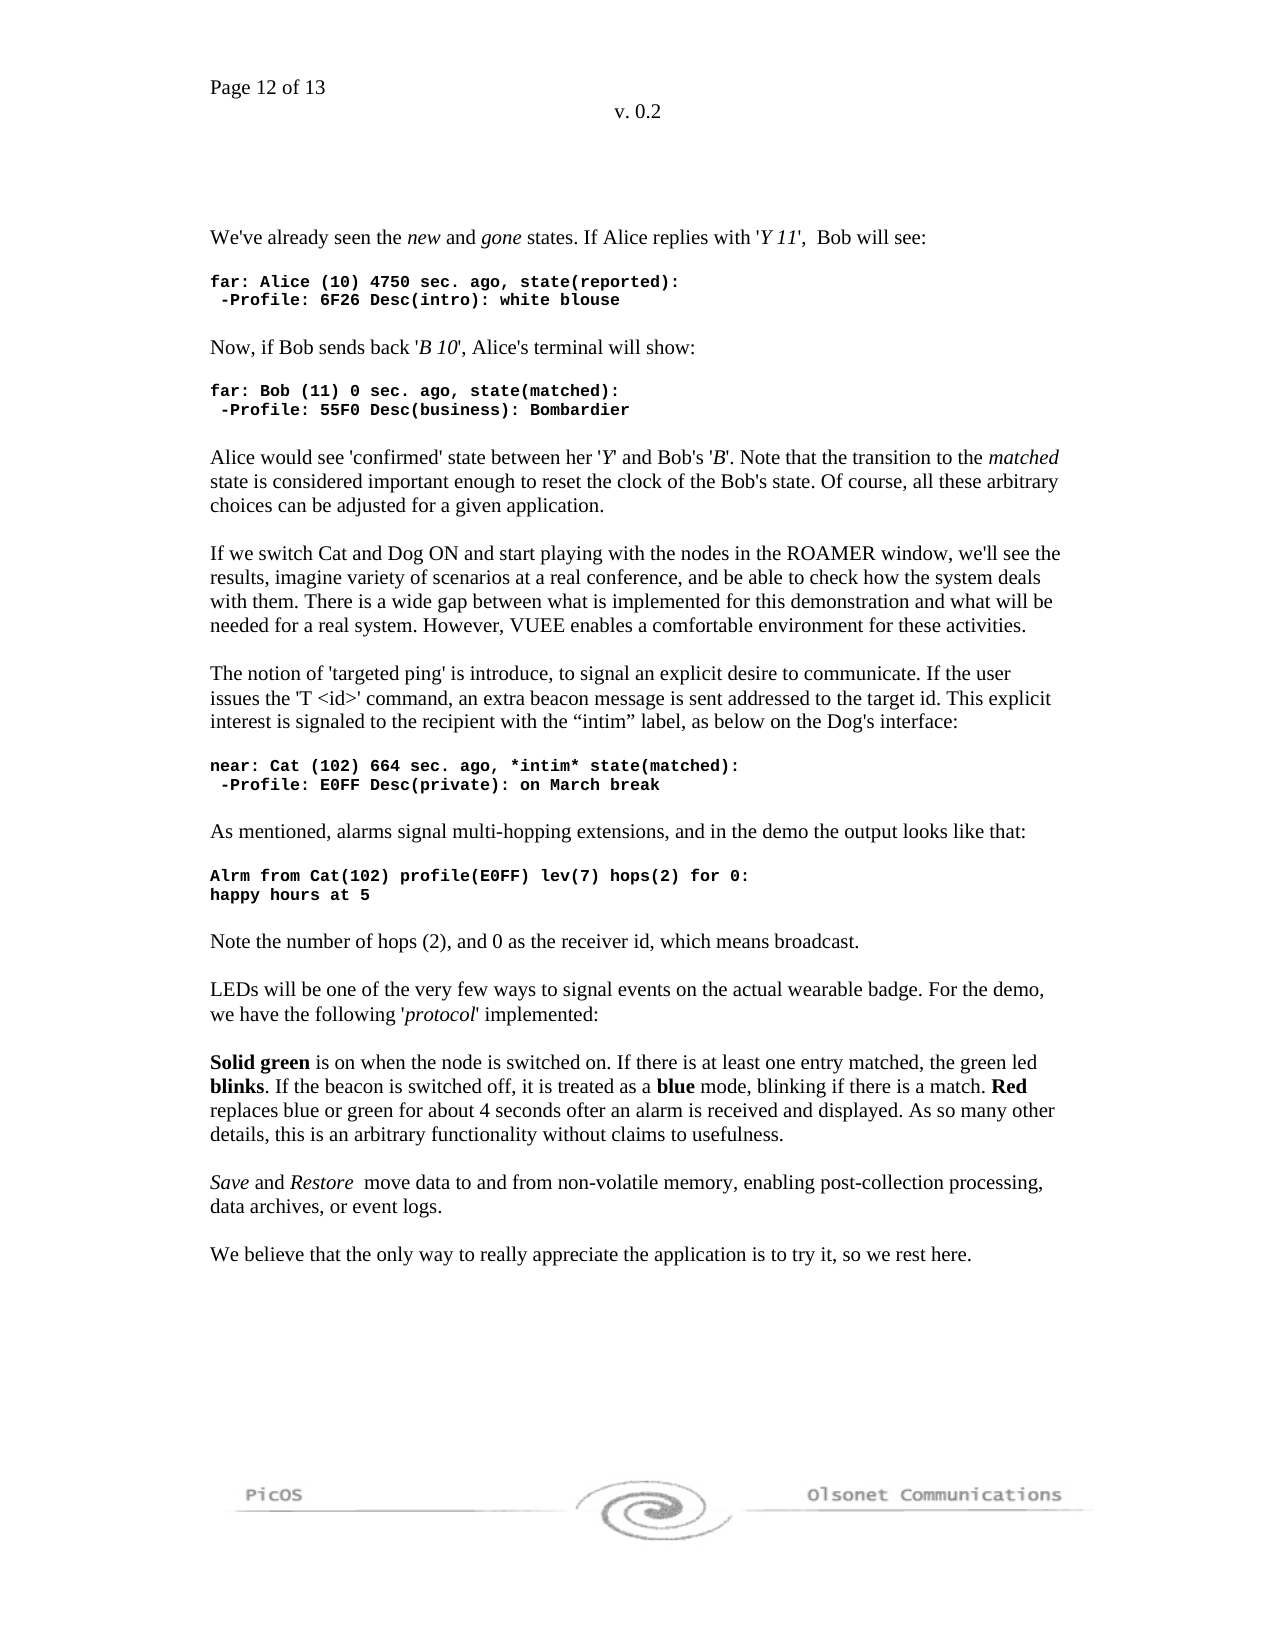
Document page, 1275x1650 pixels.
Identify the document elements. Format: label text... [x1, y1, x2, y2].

text near: Cat (102) 664 sec. ago, *intim* state(matched): [210, 758, 1065, 776]
text Now, if Bob sends back 'B 10', Alice's terminal will show: [210, 335, 1065, 359]
text If we switch Cat and Dog ON and start playing with the nodes in the ROAMER window, we'll see the results, imagine variety of scenarios at a real conference, and be able to check how the system deals with them. There is a wide gap between what is implemented for this demonstration and what will be needed for a real system. However, VUEE enables a comfortable environment for these activities. [210, 541, 1065, 637]
text We've already seen the new and gone states. If Alice replies with 'Y 11', Bob will see: [210, 225, 1065, 249]
text Alice would see 'confirmed' state between her 'Y' and Bob's 'B'. Note that the transition to the matched state is considered important enough to reset the clock of the Bob's state. Of course, all these arbitrary choices can be adjusted for a given application. [210, 445, 1065, 517]
text The notion of 'targeted ping' is introduce, to signal an explicit desire to communicate. If the user issues the 'T <id>' command, an extra beacon message is sent addressed to the target id. This explicit interest is signaled to the recipient with the “intim” label, as below on the Dog's interface: [210, 661, 1065, 733]
text As mentioned, alarms signal multi-hopping extensions, and in the demo the output looks like that: [210, 819, 1065, 843]
text Save and Restore move data to and from non-volatile memory, enabling post-collection processing, data archives, or event logs. [210, 1170, 1065, 1218]
text Note the number of hops (2), and 0 as the receiver id, which means broadcast. [210, 929, 1065, 953]
text Solid green is on when the node is switched on. If there is at least one entry matched, the green led blinks. If the beacon is switched off, it is treated as a blue mode, blinking if there is a match. Red replaces blue or green for about 4 seconds ofter an alarm is received and displayed. As so many other details, this is an arbitrary functionality without claims to usefulness. [210, 1049, 1065, 1146]
text -Profile: 55F0 Desc(business): Bombardier [210, 402, 1065, 421]
text far: Alice (10) 4750 sec. ago, state(reported): [210, 273, 1065, 292]
text -Profile: 6F26 Desc(intro): white blouse [210, 292, 1065, 311]
text far: Bob (11) 0 sec. ago, state(matched): [210, 383, 1065, 402]
text -Profile: E0FF Desc(private): on March break [210, 776, 1065, 795]
text Alrm from Cat(102) profile(E0FF) lev(7) hops(2) for 0: [210, 867, 1065, 886]
picture [226, 1464, 1094, 1566]
text We believe that the only way to really appreciate the application is to try it, so we rest here. [210, 1242, 1065, 1266]
text LEDs will be one of the very few ways to signal events on the actual wearable badge. For the demo, we have the following 'protocol' implemented: [210, 977, 1065, 1026]
text happy hours at 5 [210, 886, 1065, 905]
